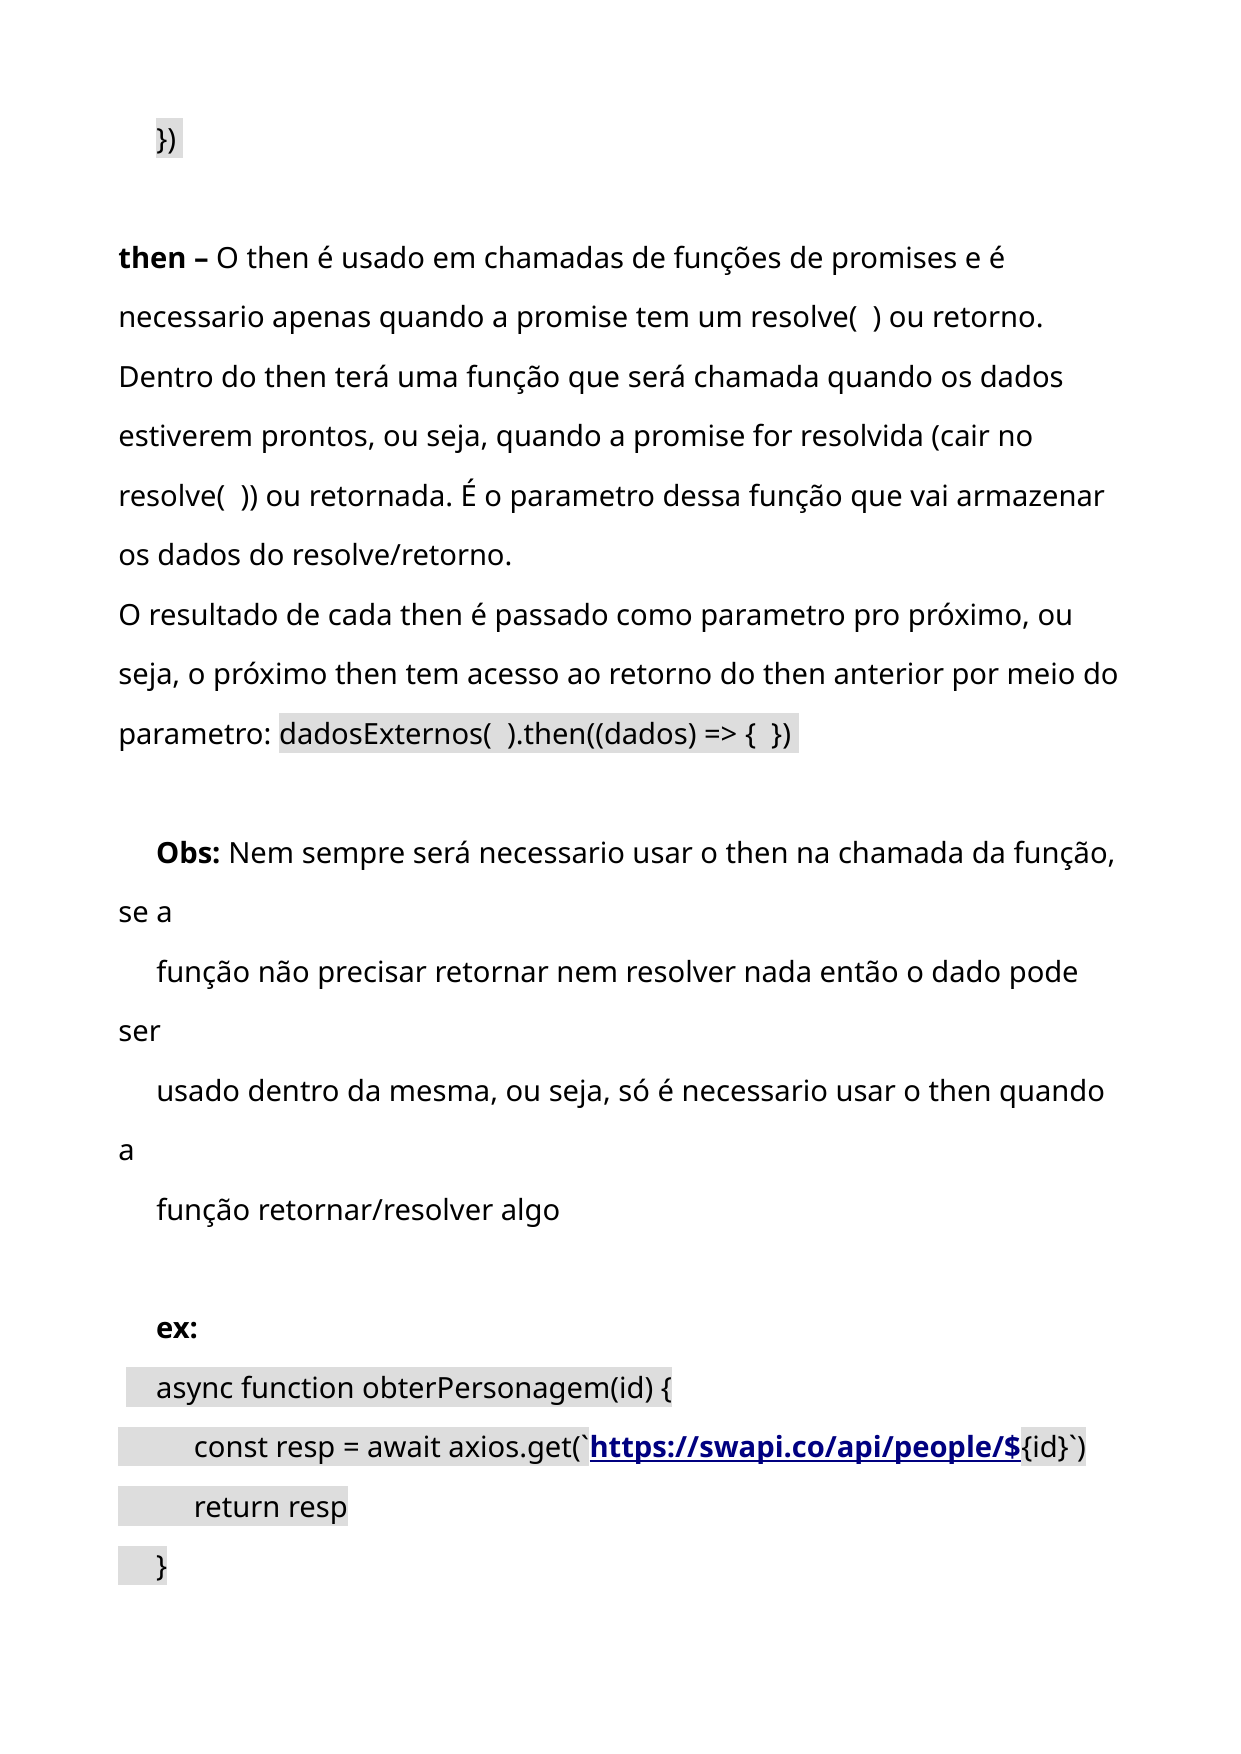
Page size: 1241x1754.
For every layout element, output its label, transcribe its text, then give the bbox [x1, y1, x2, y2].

text then – O then é usado em chamadas de funções de promises e é necessario apenas quando a promise tem um resolve( ) ou retorno. Dentro do then terá uma função que será chamada quando os dados estiverem prontos, ou seja, quando a promise for resolvida (cair no resolve( )) ou retornada. É o parametro dessa função que vai armazenar os dados do resolve/retorno. [118, 237, 1122, 574]
text Obs: Nem sempre será necessario usar o then na chamada da função, se a [118, 832, 1122, 931]
text const resp = await axios.get(`https://swapi.co/api/people/${id}`) [118, 1427, 1122, 1466]
text função não precisar retornar nem resolver nada então o dado pode ser [118, 951, 1122, 1050]
text }) [118, 118, 1122, 158]
text função retornar/resolver algo [118, 1189, 1122, 1228]
text } [118, 1546, 1122, 1585]
text usado dentro da mesma, ou seja, só é necessario usar o then quando a [118, 1070, 1122, 1169]
text return resp [118, 1486, 1122, 1526]
text ex: [118, 1308, 1122, 1347]
text async function obterPersonagem(id) { [118, 1367, 1122, 1407]
text O resultado de cada then é passado como parametro pro próximo, ou seja, o próximo then tem acesso ao retorno do then anterior por meio do parametro: dadosExternos( ).then((dados) => { }) [118, 594, 1122, 753]
